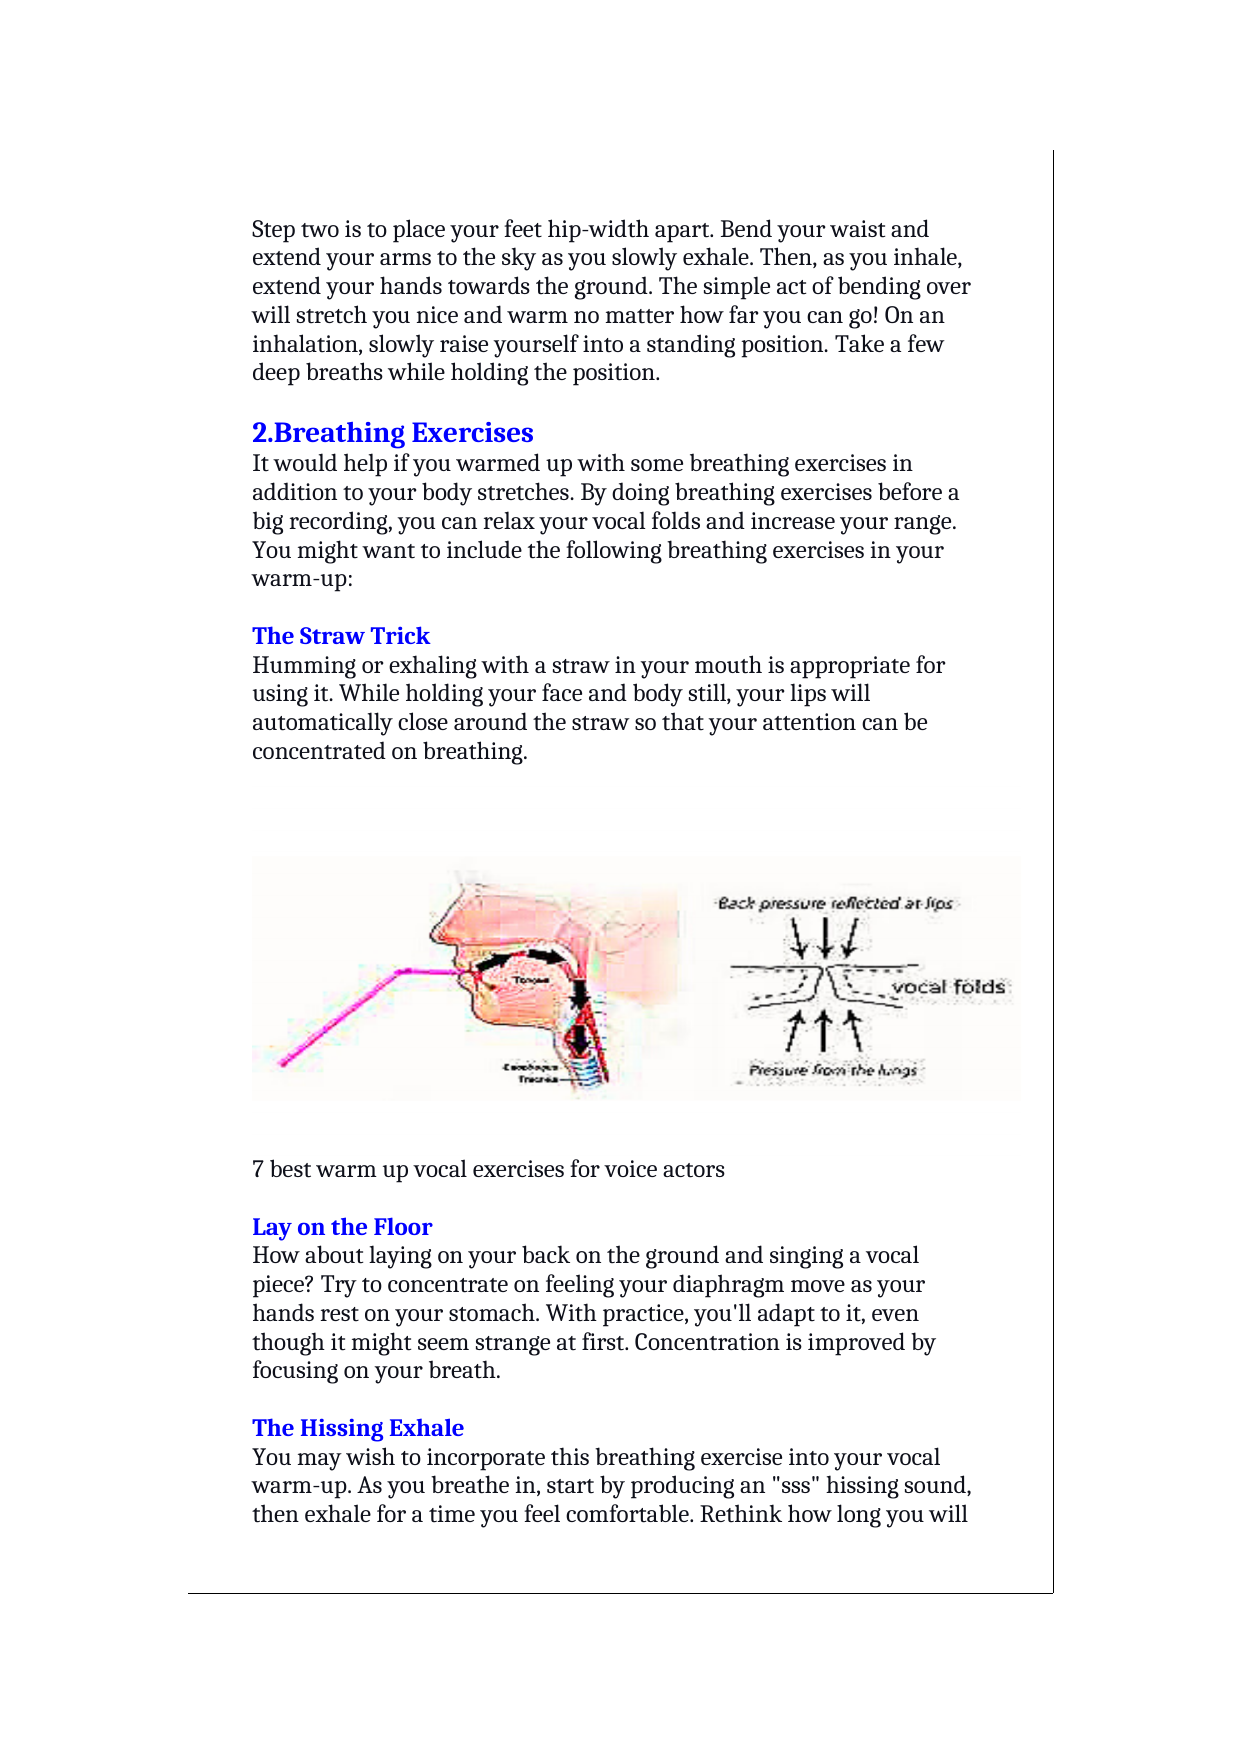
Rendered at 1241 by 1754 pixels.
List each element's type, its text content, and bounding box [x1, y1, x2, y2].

subtitle The Straw Trick [187, 622, 1053, 651]
text It would help if you warmed up with some breathing exercises in addition to your body stretches. By doing breathing exercises before a big recording, you can relax your vocal folds and increase your range. [187, 449, 1053, 536]
text Humming or exhaling with a straw in your mouth is appropriate for using it. While holding your face and body still, your lips will automatically close around the straw so that your attention can be concentrated on breathing. [187, 651, 1053, 766]
text You might want to include the following breathing exercises in your warm-up: [187, 536, 1053, 593]
text 7 best warm up vocal exercises for voice actors [187, 1155, 1053, 1184]
subtitle How about laying on your back on the ground and singing a vocal piece? Try to concentrate on feeling your diaphragm move as your hands rest on your stomach. With practice, you'll adapt to it, even though it might seem strange at first. Concentration is improved by focusing on your breath. [187, 1241, 1053, 1385]
text Step two is to place your feet hip-width apart. Bend your waist and extend your arms to the sky as you slowly exhale. Then, as you inhale, extend your hands towards the ground. The simple act of bending over will stretch you nice and warm no matter how far you can go! On an inhalation, slowly raise yourself into a standing position. Take a few deep breaths while holding the position. [187, 150, 1053, 387]
text You may wish to incorporate this breathing exercise into your vocal warm-up. As you breathe in, start by producing an "sss" hissing sound, then exhale for a time you feel comfortable. Rethink how long you will [187, 1443, 1053, 1593]
subtitle The Hissing Exhale [187, 1414, 1053, 1443]
subtitle Breathing Exercises [187, 416, 1053, 449]
subtitle Lay on the Floor [187, 1213, 1053, 1241]
